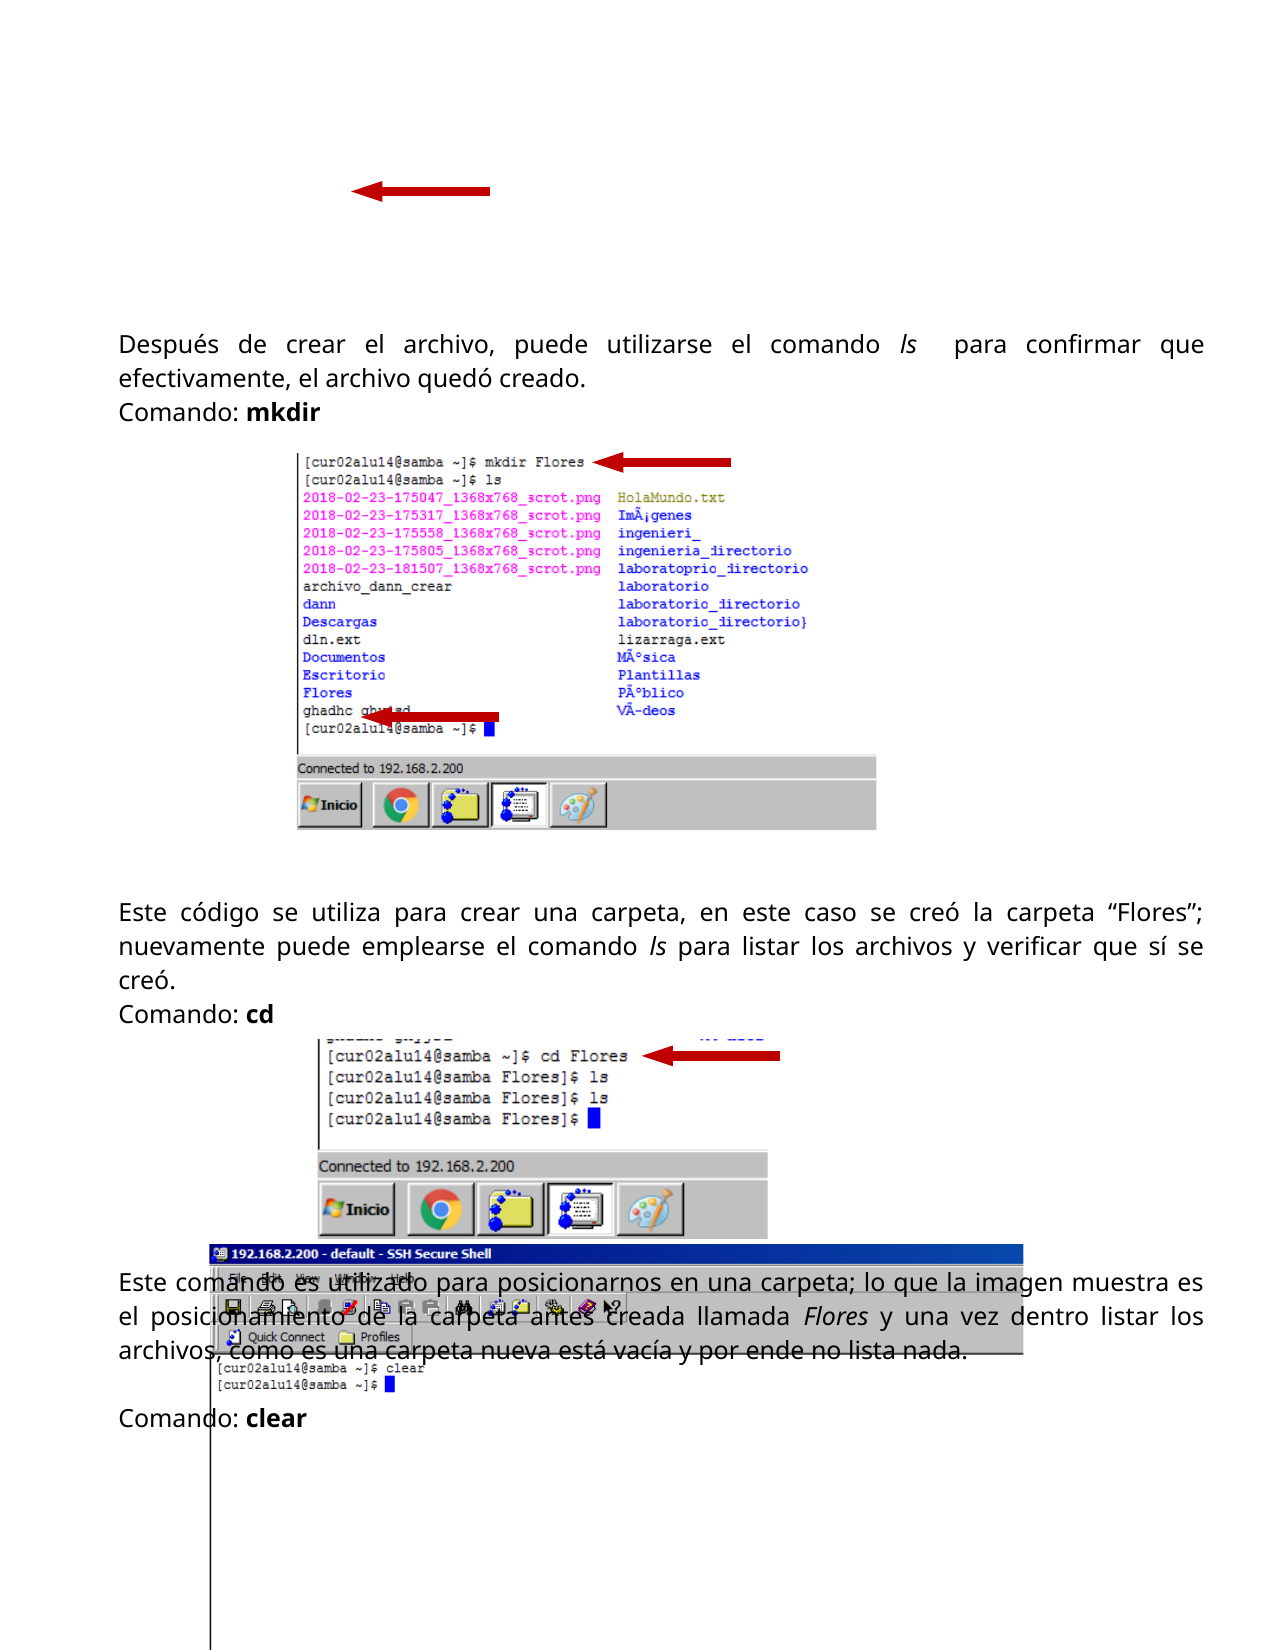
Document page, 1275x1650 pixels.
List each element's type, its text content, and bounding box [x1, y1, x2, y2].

text Después de crear el archivo, puede utilizarse el comando ls para confirmar que efectivamente, el archivo quedó creado. [118, 326, 1205, 394]
text Este código se utiliza para crear una carpeta, en este caso se creó la carpeta “Flores”; nuevamente puede emplearse el comando ls para listar los archivos y verificar que sí se creó. [118, 895, 1205, 997]
text Comando: cd [118, 997, 1205, 1031]
text Comando: clear [118, 1400, 209, 1434]
text Comando: clear [1024, 1400, 1205, 1434]
text Este comando es utilizado para posicionarnos en una carpeta; lo que la imagen muestra es el posicionamiento de la carpeta antes creada llamada Flores y una vez dentro listar los archivos, como es una carpeta nueva está vacía y por ende no lista nada. [1024, 1264, 1205, 1366]
text Comando: mkdir [118, 394, 1205, 428]
text Este comando es utilizado para posicionarnos en una carpeta; lo que la imagen muestra es el posicionamiento de la carpeta antes creada llamada Flores y una vez dentro listar los archivos, como es una carpeta nueva está vacía y por ende no lista nada. [118, 1264, 209, 1366]
